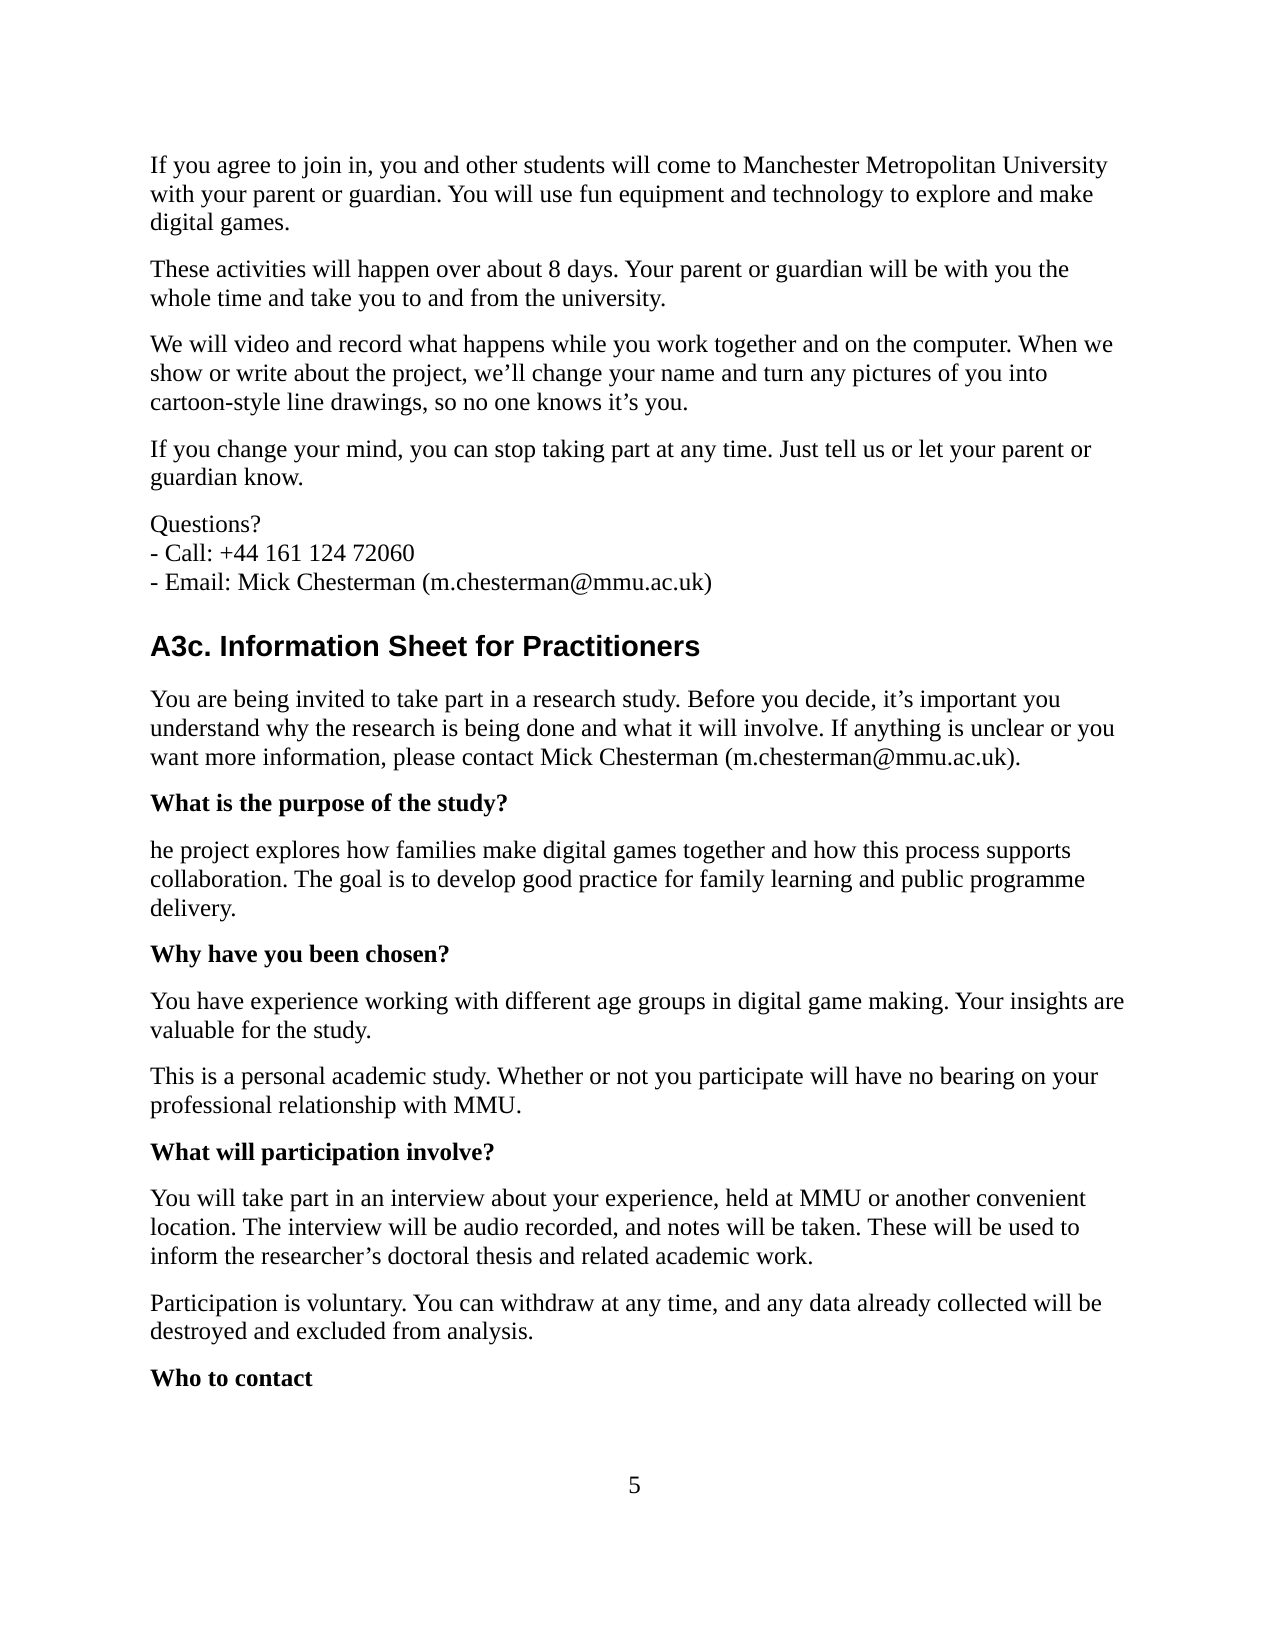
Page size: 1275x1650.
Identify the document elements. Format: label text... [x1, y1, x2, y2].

text If you change your mind, you can stop taking part at any time. Just tell us or let your parent or guardian know. [150, 434, 1125, 491]
text You are being invited to take part in a research study. Before you decide, it’s important you understand why the research is being done and what it will involve. If anything is unclear or you want more information, please contact Mick Chesterman (m.chesterman@mmu.ac.uk). [150, 684, 1125, 771]
text You have experience working with different age groups in digital game making. Your insights are valuable for the study. [150, 986, 1125, 1043]
text These activities will happen over about 8 days. Your parent or guardian will be with you the whole time and take you to and from the university. [150, 254, 1125, 312]
text Questions? - Call: +44 161 124 72060 - Email: Mick Chesterman (m.chesterman@mmu.ac.uk) [150, 509, 1125, 595]
text What is the purpose of the study? [150, 788, 1125, 817]
text We will video and record what happens while you work together and on the computer. When we show or write about the project, we’ll change your name and turn any pictures of you into cartoon-style line drawings, so no one knows it’s you. [150, 329, 1125, 416]
text This is a personal academic study. Whether or not you participate will have no bearing on your professional relationship with MMU. [150, 1061, 1125, 1119]
text If you agree to join in, you and other students will come to Manchester Metropolitan University with your parent or guardian. You will use fun equipment and technology to explore and make digital games. [150, 150, 1125, 236]
text You will take part in an interview about your experience, held at MMU or another convenient location. The interview will be audio recorded, and notes will be taken. These will be used to inform the researcher’s doctoral thesis and related academic work. [150, 1183, 1125, 1270]
text he project explores how families make digital games together and how this process supports collaboration. The goal is to develop good practice for family learning and public programme delivery. [150, 835, 1125, 921]
text Who to contact [150, 1363, 1125, 1392]
text Why have you been chosen? [150, 939, 1125, 968]
subtitle A3c. Information Sheet for Practitioners [150, 629, 1125, 663]
text Participation is voluntary. You can withdraw at any time, and any data already collected will be destroyed and excluded from analysis. [150, 1288, 1125, 1345]
text What will participation involve? [150, 1137, 1125, 1166]
